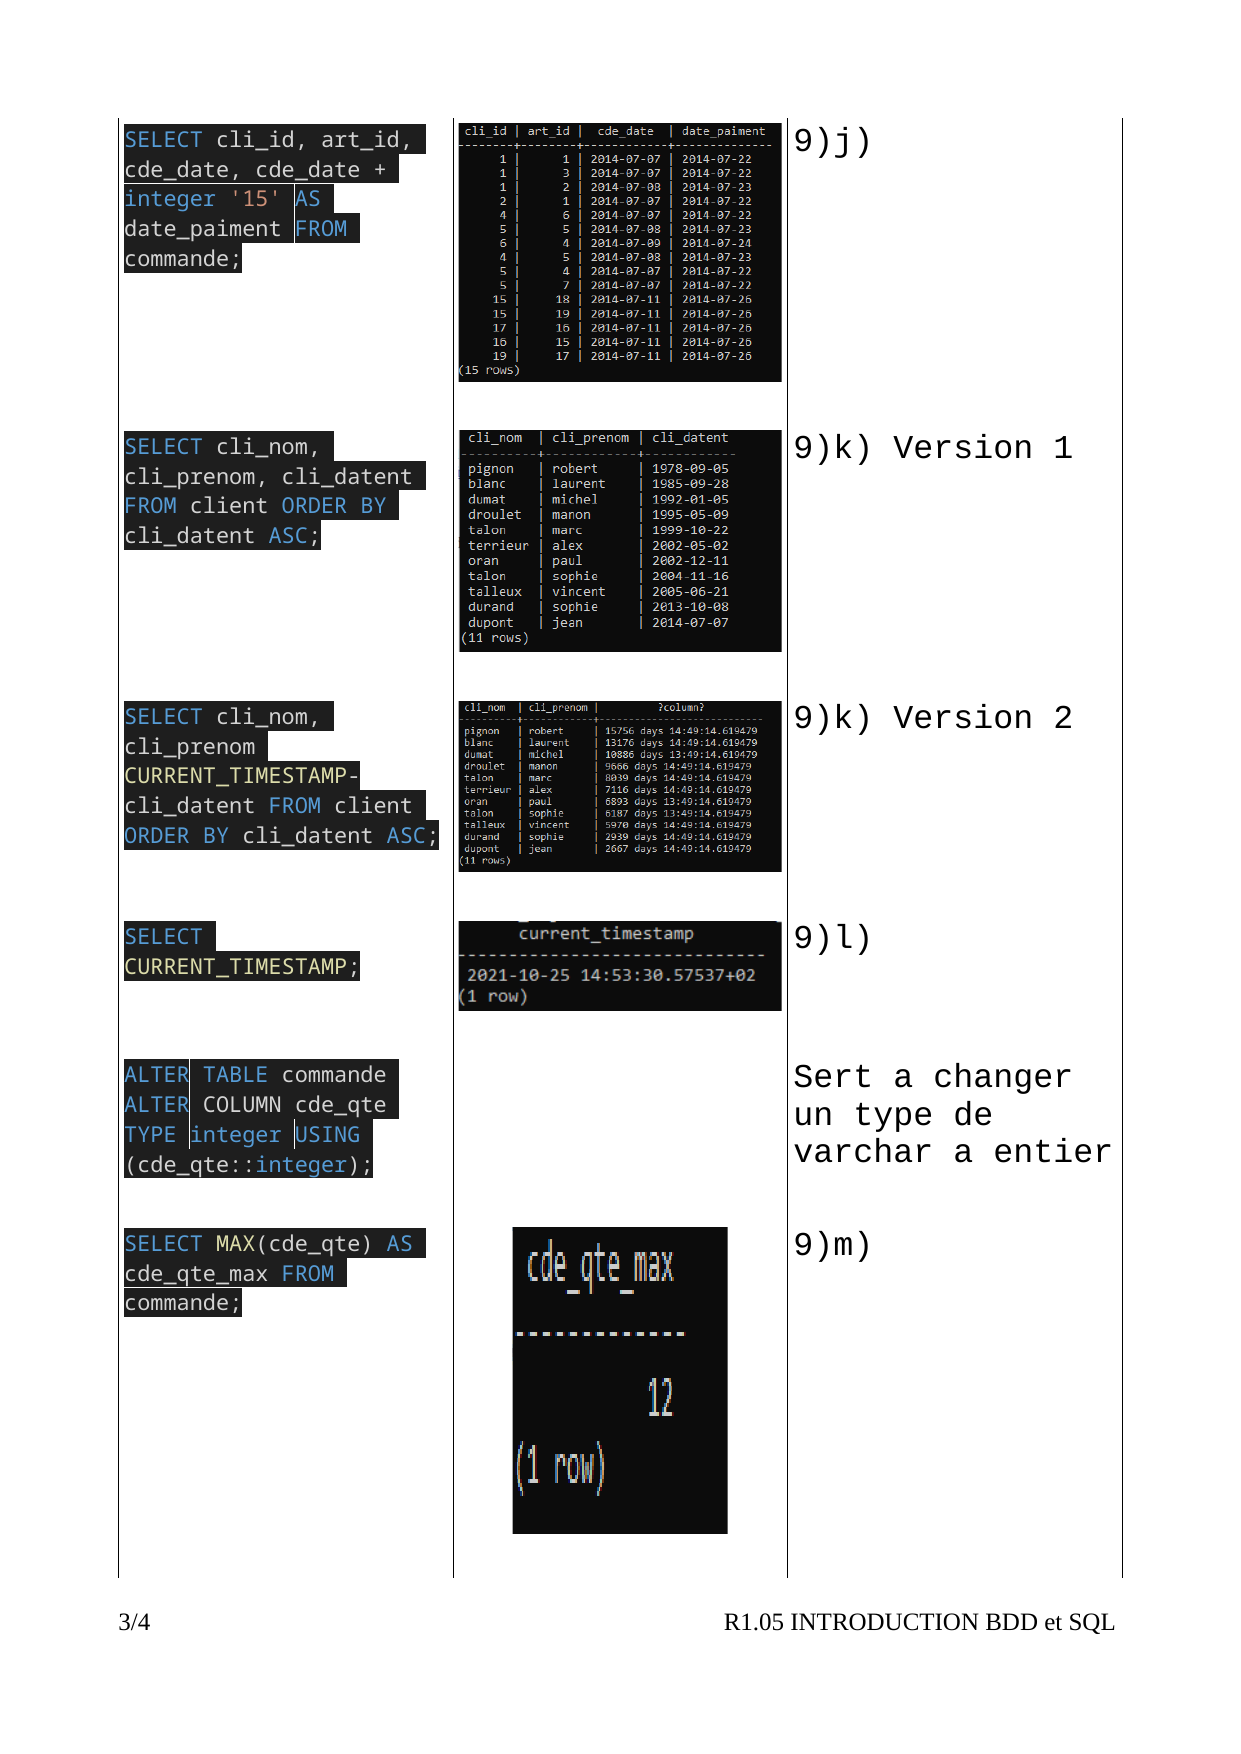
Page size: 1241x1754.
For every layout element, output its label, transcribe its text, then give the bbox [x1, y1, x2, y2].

picture [458, 123, 782, 382]
table_cell Sert a changer un type de varchar a entier [788, 1054, 1122, 1222]
table_cell SELECT cli_id, art_id, cde_date, cde_date + integer '15' AS date_paiment FROM commande; [119, 118, 453, 425]
table_cell 9)k) Version 2 [788, 695, 1122, 916]
table_cell 9)j) [788, 118, 1122, 425]
table_cell [454, 916, 787, 1054]
picture [458, 701, 782, 872]
picture [512, 1227, 728, 1534]
table_cell 9)k) Version 1 [788, 425, 1122, 695]
table_cell [454, 425, 787, 695]
table_cell SELECT cli_nom, cli_prenom CURRENT_TIMESTAMP-cli_datent FROM client ORDER BY cli_datent ASC; [119, 695, 453, 916]
table_cell [454, 695, 787, 916]
table_cell 9)m) [788, 1222, 1122, 1578]
table_cell [454, 1054, 787, 1222]
table_cell 9)l) [788, 916, 1122, 1054]
table_cell SELECT CURRENT_TIMESTAMP; [119, 916, 453, 1054]
picture [458, 921, 782, 1011]
table_cell [454, 1222, 787, 1578]
table_cell [454, 118, 787, 425]
table_cell SELECT cli_nom, cli_prenom, cli_datent FROM client ORDER BY cli_datent ASC; [119, 425, 453, 695]
picture [458, 430, 782, 652]
table_cell ALTER TABLE commande ALTER COLUMN cde_qte TYPE integer USING (cde_qte::integer); [119, 1054, 453, 1222]
table_cell SELECT MAX(cde_qte) AS cde_qte_max FROM commande; [119, 1222, 453, 1578]
